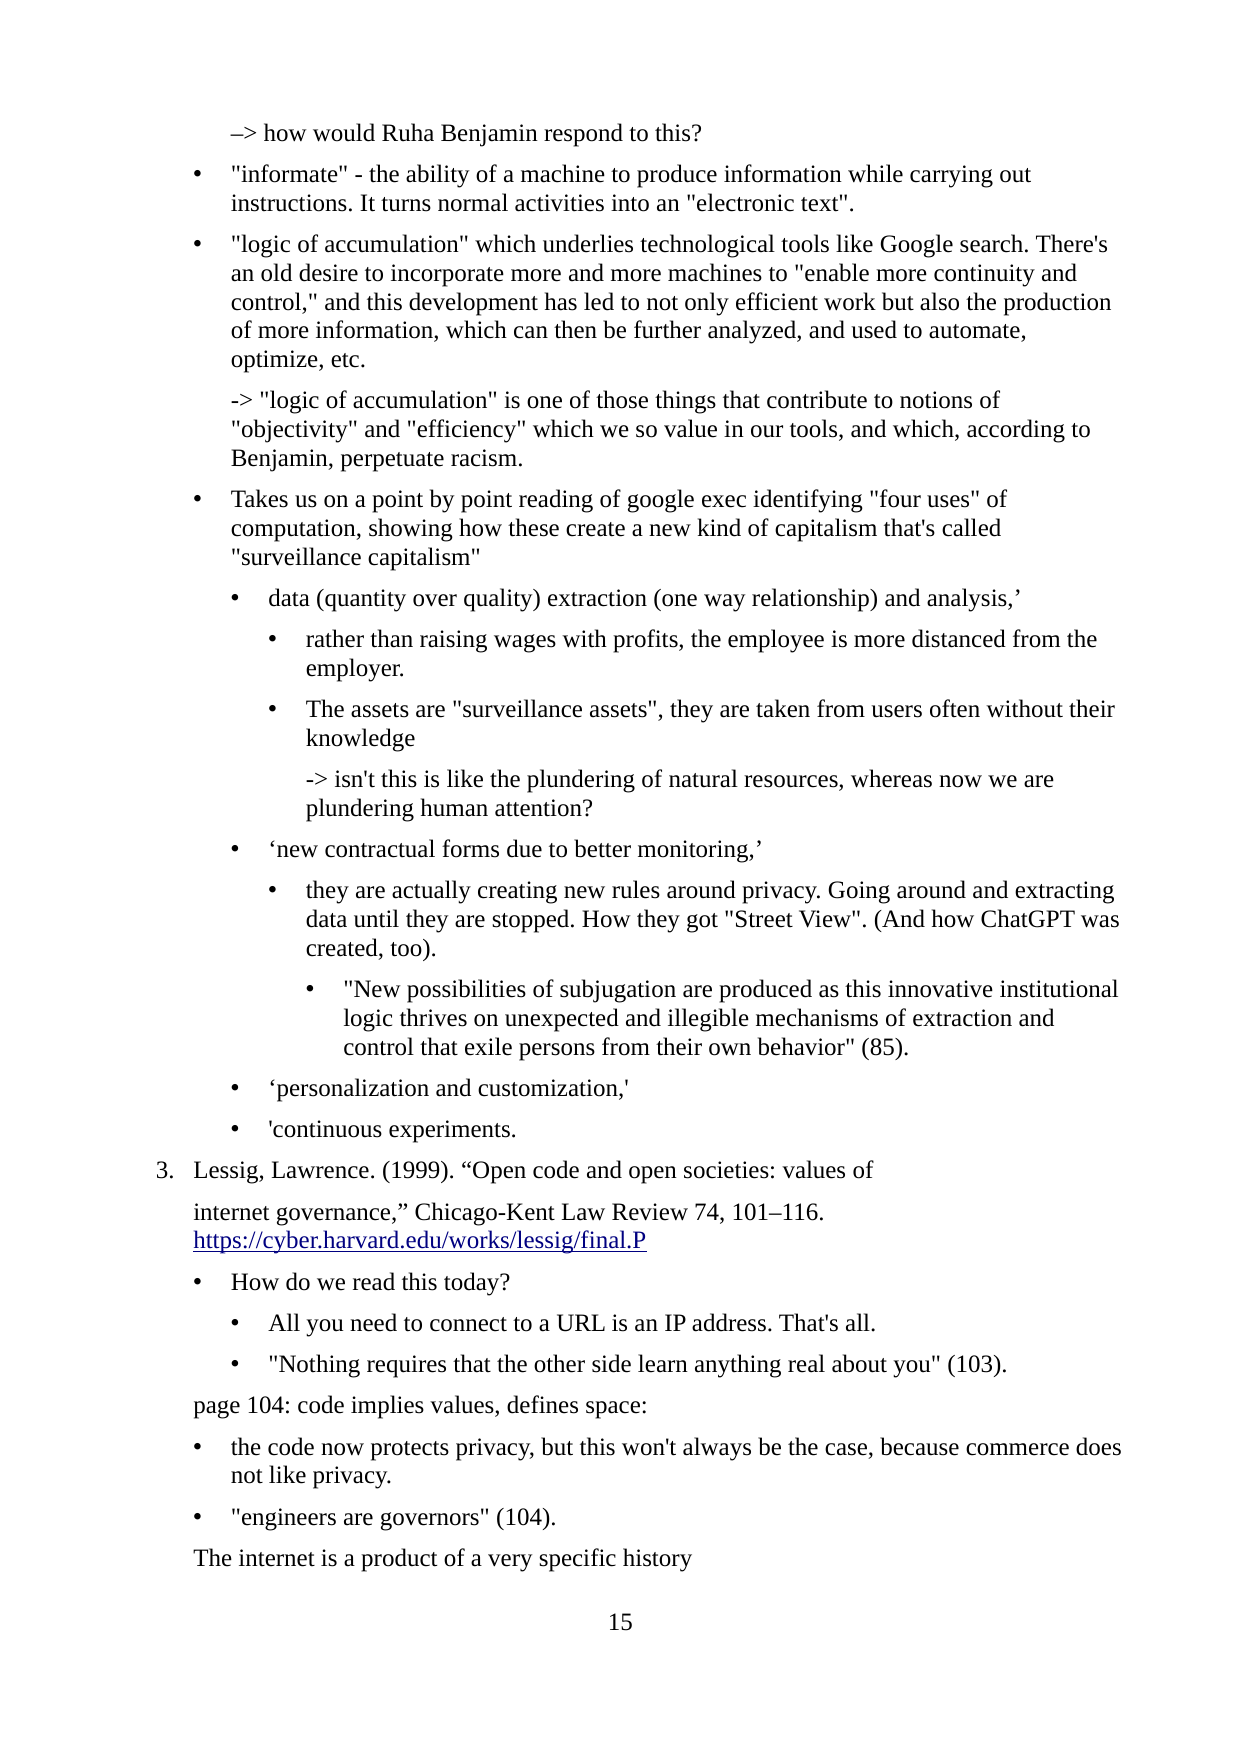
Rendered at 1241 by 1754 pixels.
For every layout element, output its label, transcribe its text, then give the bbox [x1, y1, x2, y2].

list "informate" - the ability of a machine to produce information while carrying out instructions. It turns normal activities into an "electronic text". [193, 159, 1122, 217]
list rather than raising wages with profits, the employee is more distanced from the employer. [268, 624, 1122, 682]
list "logic of accumulation" which underlies technological tools like Google search. There's an old desire to incorporate more and more machines to "enable more continuity and control," and this development has led to not only efficient work but also the production of more information, which can then be further analyzed, and used to automate, optimize, etc. [193, 229, 1122, 373]
list -> isn't this is like the plundering of natural resources, whereas now we are plundering human attention? [268, 764, 1122, 822]
list Lessig, Lawrence. (1999). “Open code and open societies: values of [156, 1156, 1122, 1184]
list -> "logic of accumulation" is one of those things that contribute to notions of "objectivity" and "efficiency" which we so value in our tools, and which, according to Benjamin, perpetuate racism. [193, 386, 1122, 472]
list 'continuous experiments. [231, 1114, 1122, 1143]
list –> how would Ruha Benjamin respond to this? [193, 118, 1122, 147]
list "New possibilities of subjugation are produced as this innovative institutional logic thrives on unexpected and illegible mechanisms of extraction and control that exile persons from their own behavior" (85). [306, 974, 1122, 1061]
list ‘new contractual forms due to better monitoring,’ [231, 834, 1122, 863]
list How do we read this today? [193, 1267, 1122, 1296]
list "engineers are governors" (104). [193, 1502, 1122, 1531]
list page 104: code implies values, defines space: [156, 1391, 1122, 1419]
list data (quantity over quality) extraction (one way relationship) and analysis,’ [231, 583, 1122, 612]
list "Nothing requires that the other side learn anything real about you" (103). [231, 1349, 1122, 1378]
list ‘personalization and customization,' [231, 1073, 1122, 1102]
list All you need to connect to a URL is an IP address. That's all. [231, 1308, 1122, 1337]
list the code now protects privacy, but this won't always be the case, because commerce does not like privacy. [193, 1432, 1122, 1489]
list internet governance,” Chicago-Kent Law Review 74, 101–116. https://cyber.harvard.edu/works/lessig/final.P [156, 1197, 1122, 1254]
list Takes us on a point by point reading of google exec identifying "four uses" of computation, showing how these create a new kind of capitalism that's called "surveillance capitalism" [193, 484, 1122, 571]
list The internet is a product of a very specific history [156, 1543, 1122, 1572]
list they are actually creating new rules around privacy. Going around and extracting data until they are stopped. How they got "Street View". (And how ChatGPT was created, too). [268, 876, 1122, 962]
list The assets are "surveillance assets", they are taken from users often without their knowledge [268, 694, 1122, 752]
